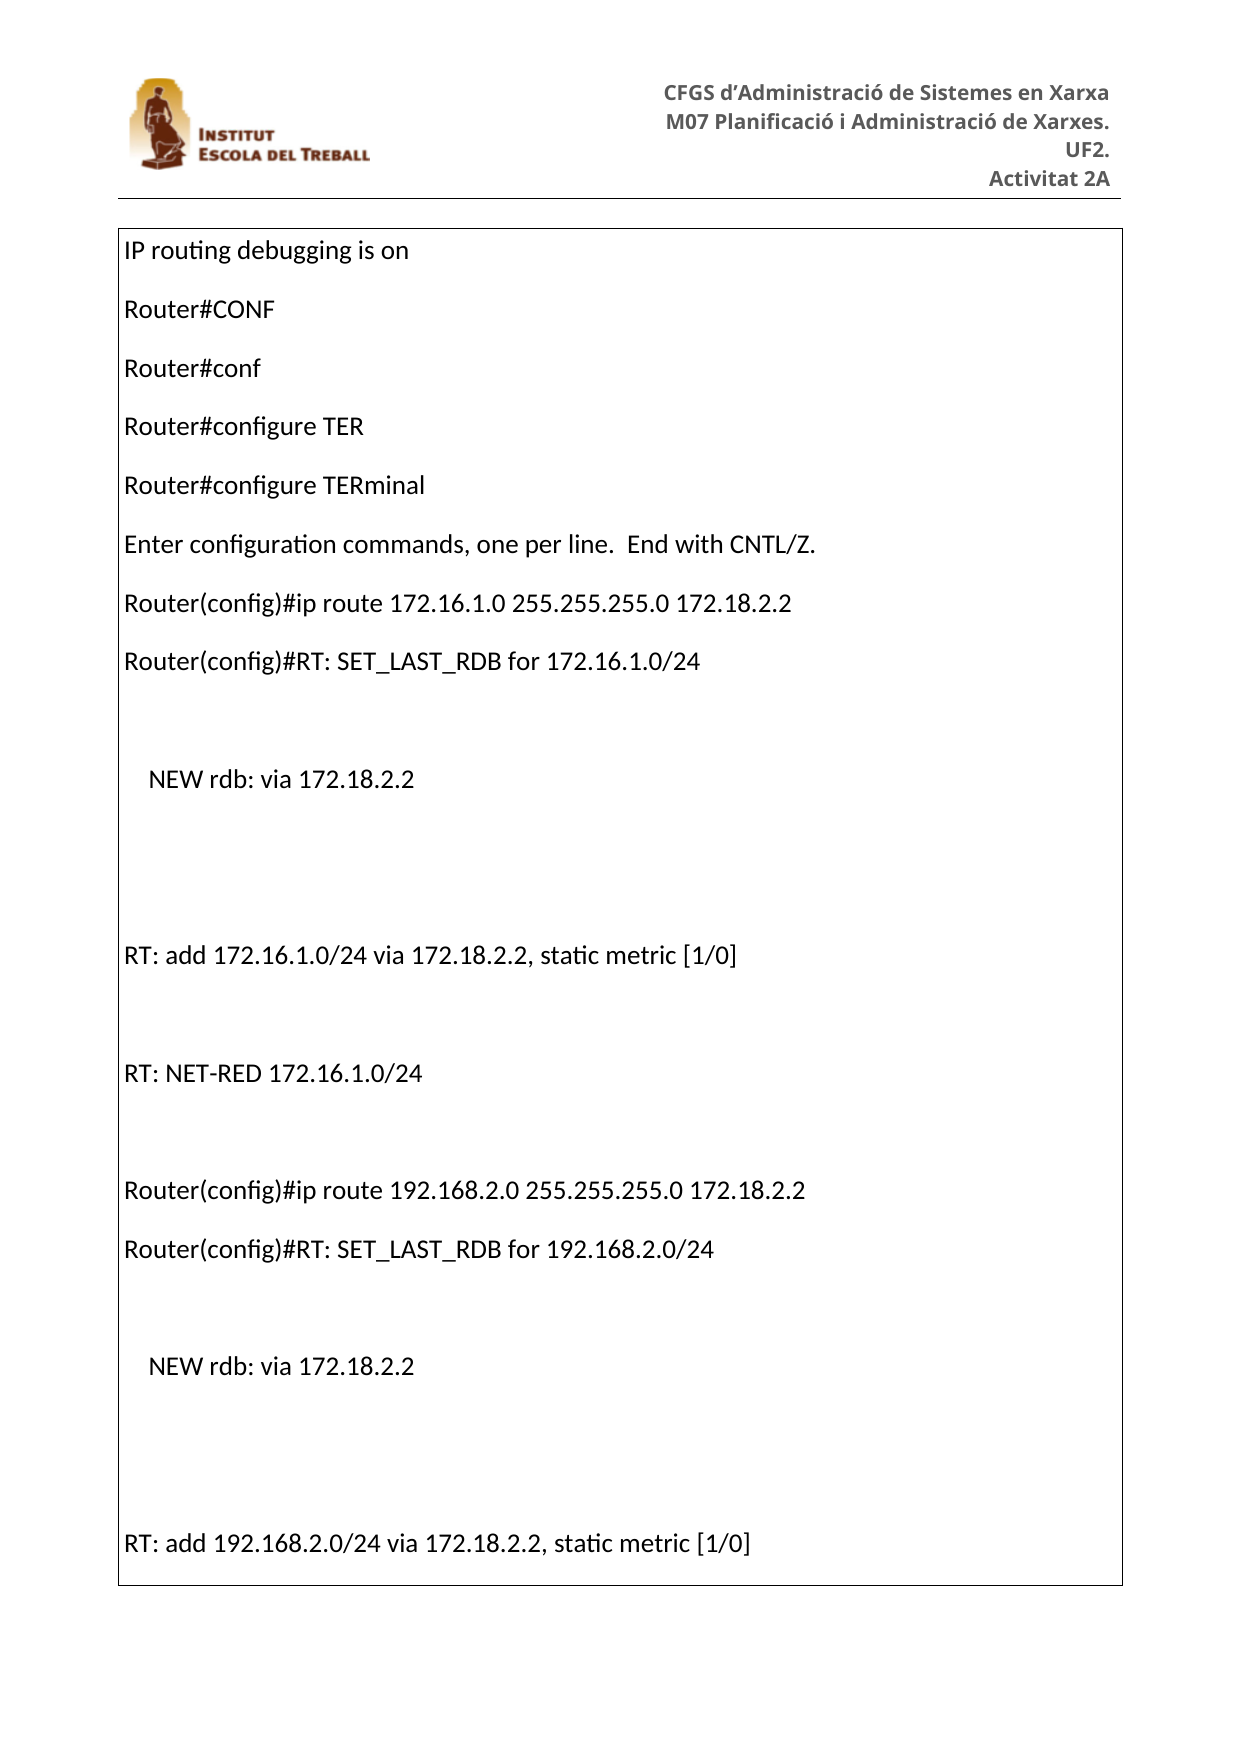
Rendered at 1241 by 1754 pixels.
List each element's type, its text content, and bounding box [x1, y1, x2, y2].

table_header IP routing debugging is on Router#CONF Router#conf Router#configure TER Router#configure TERminal Enter configuration commands, one per line. End with CNTL/Z. Router(config)#ip route 172.16.1.0 255.255.255.0 172.18.2.2 Router(config)#RT: SET_LAST_RDB for 172.16.1.0/24 NEW rdb: via 172.18.2.2 RT: add 172.16.1.0/24 via 172.18.2.2, static metric [1/0] RT: NET-RED 172.16.1.0/24 Router(config)#ip route 192.168.2.0 255.255.255.0 172.18.2.2 Router(config)#RT: SET_LAST_RDB for 192.168.2.0/24 NEW rdb: via 172.18.2.2 RT: add 192.168.2.0/24 via 172.18.2.2, static metric [1/0] [119, 229, 1122, 1585]
picture [129, 78, 370, 170]
